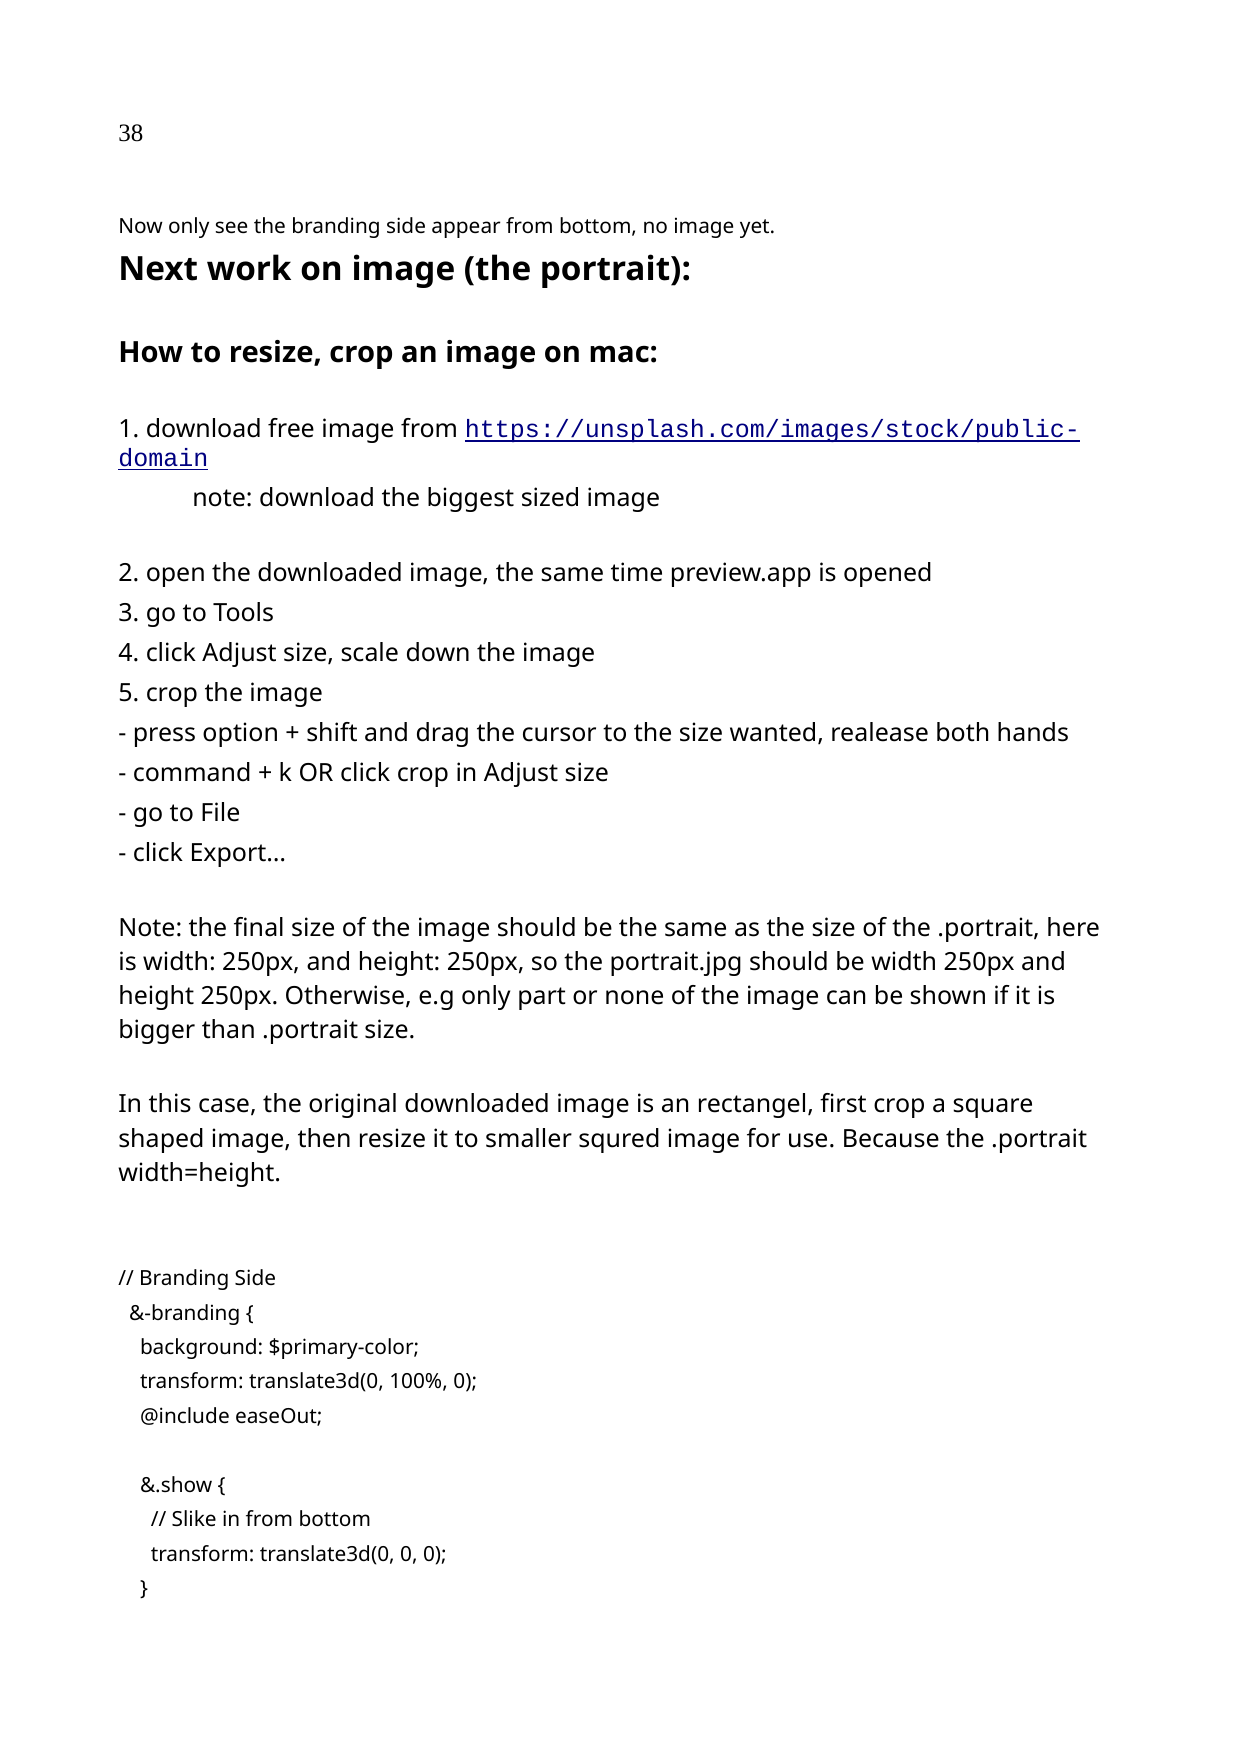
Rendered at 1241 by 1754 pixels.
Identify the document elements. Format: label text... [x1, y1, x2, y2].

text 3. go to Tools [118, 594, 1122, 628]
text 2. open the downloaded image, the same time preview.app is opened [118, 554, 1122, 588]
text note: download the biggest sized image [118, 480, 1122, 514]
text &-branding { [118, 1298, 1122, 1326]
text 5. crop the image [118, 674, 1122, 709]
text Note: the final size of the image should be the same as the size of the .portrait, here is width: 250px, and height: 250px, so the portrait.jpg should be width 250px and height 250px. Otherwise, e.g only part or none of the image can be shown if it is bigger than .portrait size. [118, 909, 1122, 1046]
text - click Export… [118, 835, 1122, 869]
text In this case, the original downloaded image is an rectangel, first crop a square shaped image, then resize it to smaller squred image for use. Because the .portrait width=height. [118, 1086, 1122, 1188]
text background: $primary-color; [118, 1332, 1122, 1361]
text // Slike in from bottom [118, 1504, 1122, 1533]
text transform: translate3d(0, 100%, 0); [118, 1367, 1122, 1395]
text &.show { [118, 1470, 1122, 1498]
text Next work on image (the portrait): [118, 245, 1122, 291]
text } [118, 1573, 1122, 1602]
text - command + k OR click crop in Adjust size [118, 755, 1122, 789]
text - go to File [118, 795, 1122, 829]
text 1. download free image from https://unsplash.com/images/stock/public-domain [118, 411, 1122, 474]
text // Branding Side [118, 1263, 1122, 1292]
text 4. click Adjust size, scale down the image [118, 634, 1122, 668]
text - press option + shift and drag the cursor to the size wanted, realease both hands [118, 715, 1122, 749]
text Now only see the branding side appear from bottom, no image yet. [118, 211, 1122, 239]
text @include easeOut; [118, 1401, 1122, 1429]
text transform: translate3d(0, 0, 0); [118, 1539, 1122, 1567]
text How to resize, crop an image on mac: [118, 331, 1122, 371]
